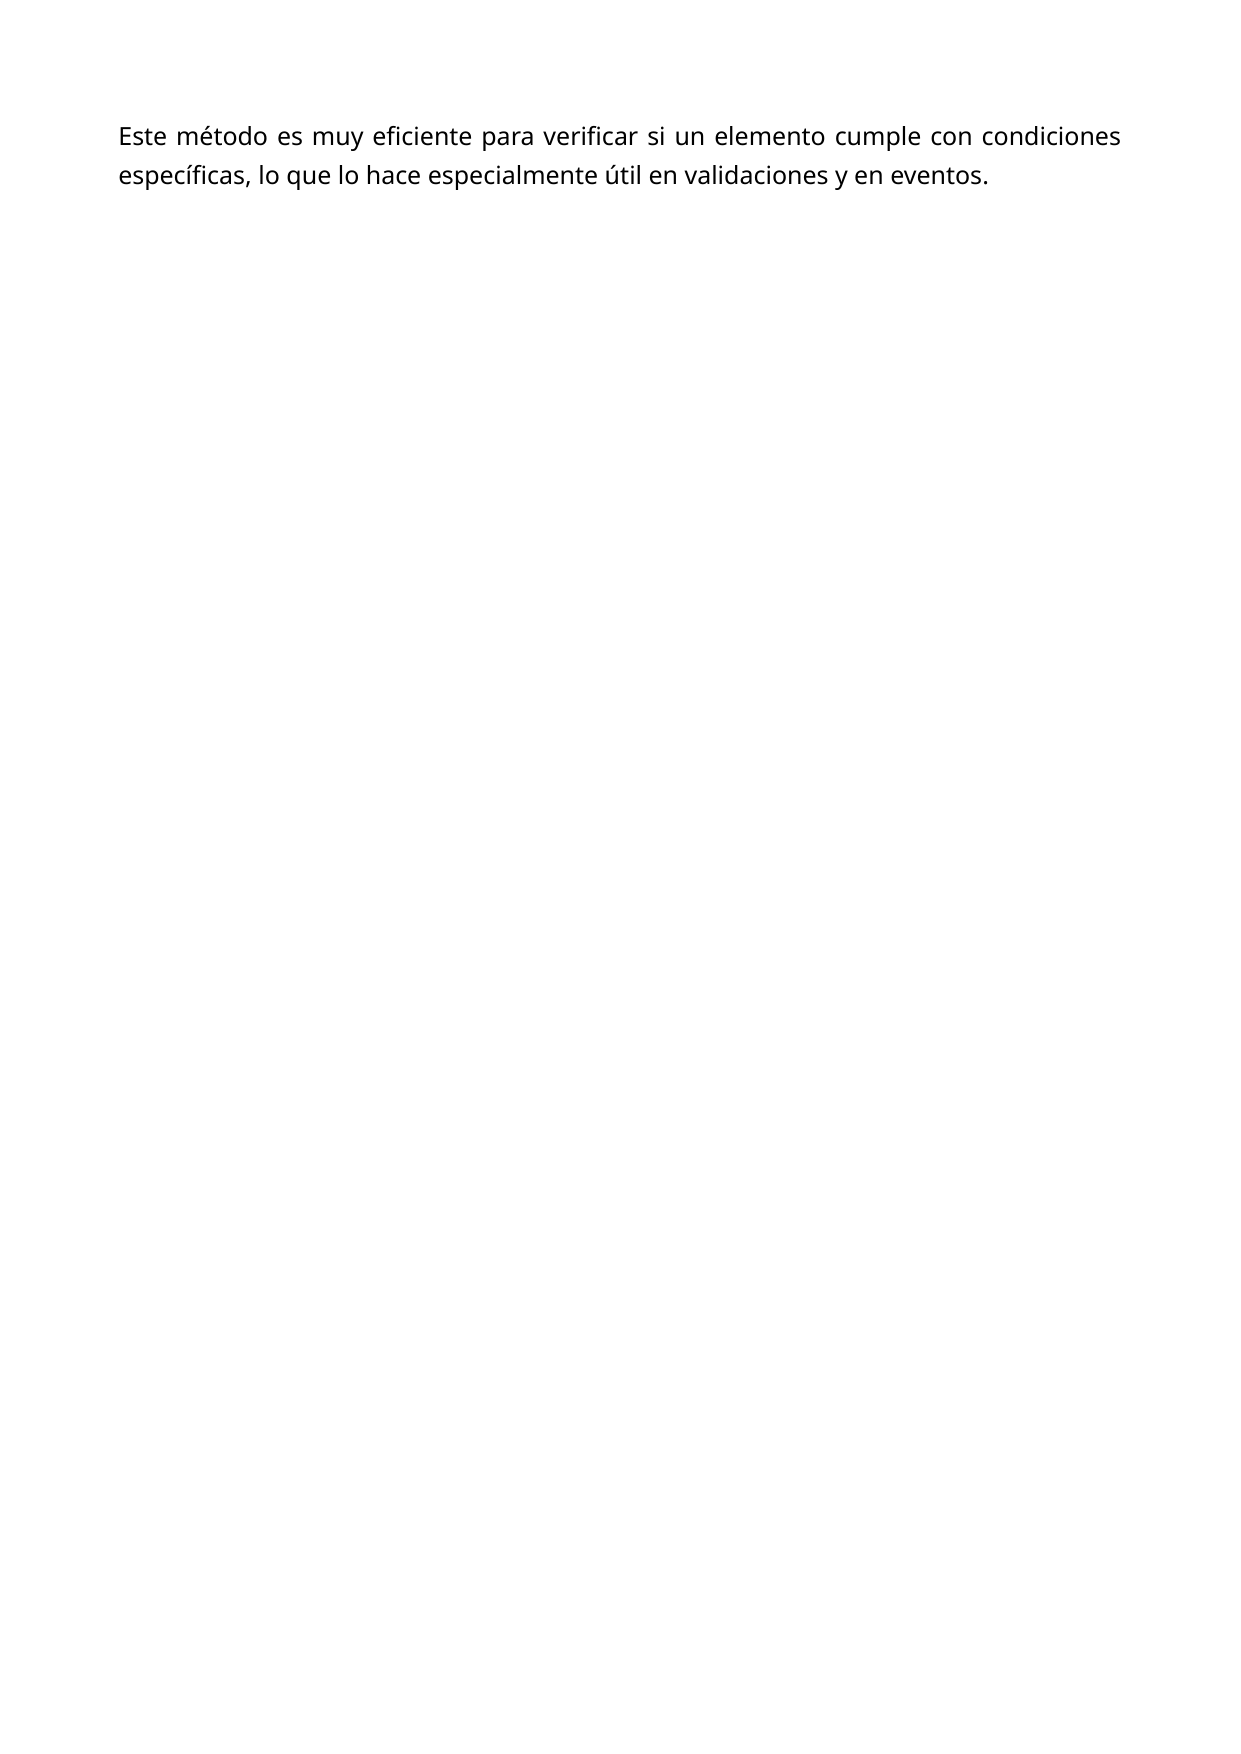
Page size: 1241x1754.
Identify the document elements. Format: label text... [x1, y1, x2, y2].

text Este método es muy eficiente para verificar si un elemento cumple con condiciones específicas, lo que lo hace especialmente útil en validaciones y en eventos. [118, 118, 1122, 191]
